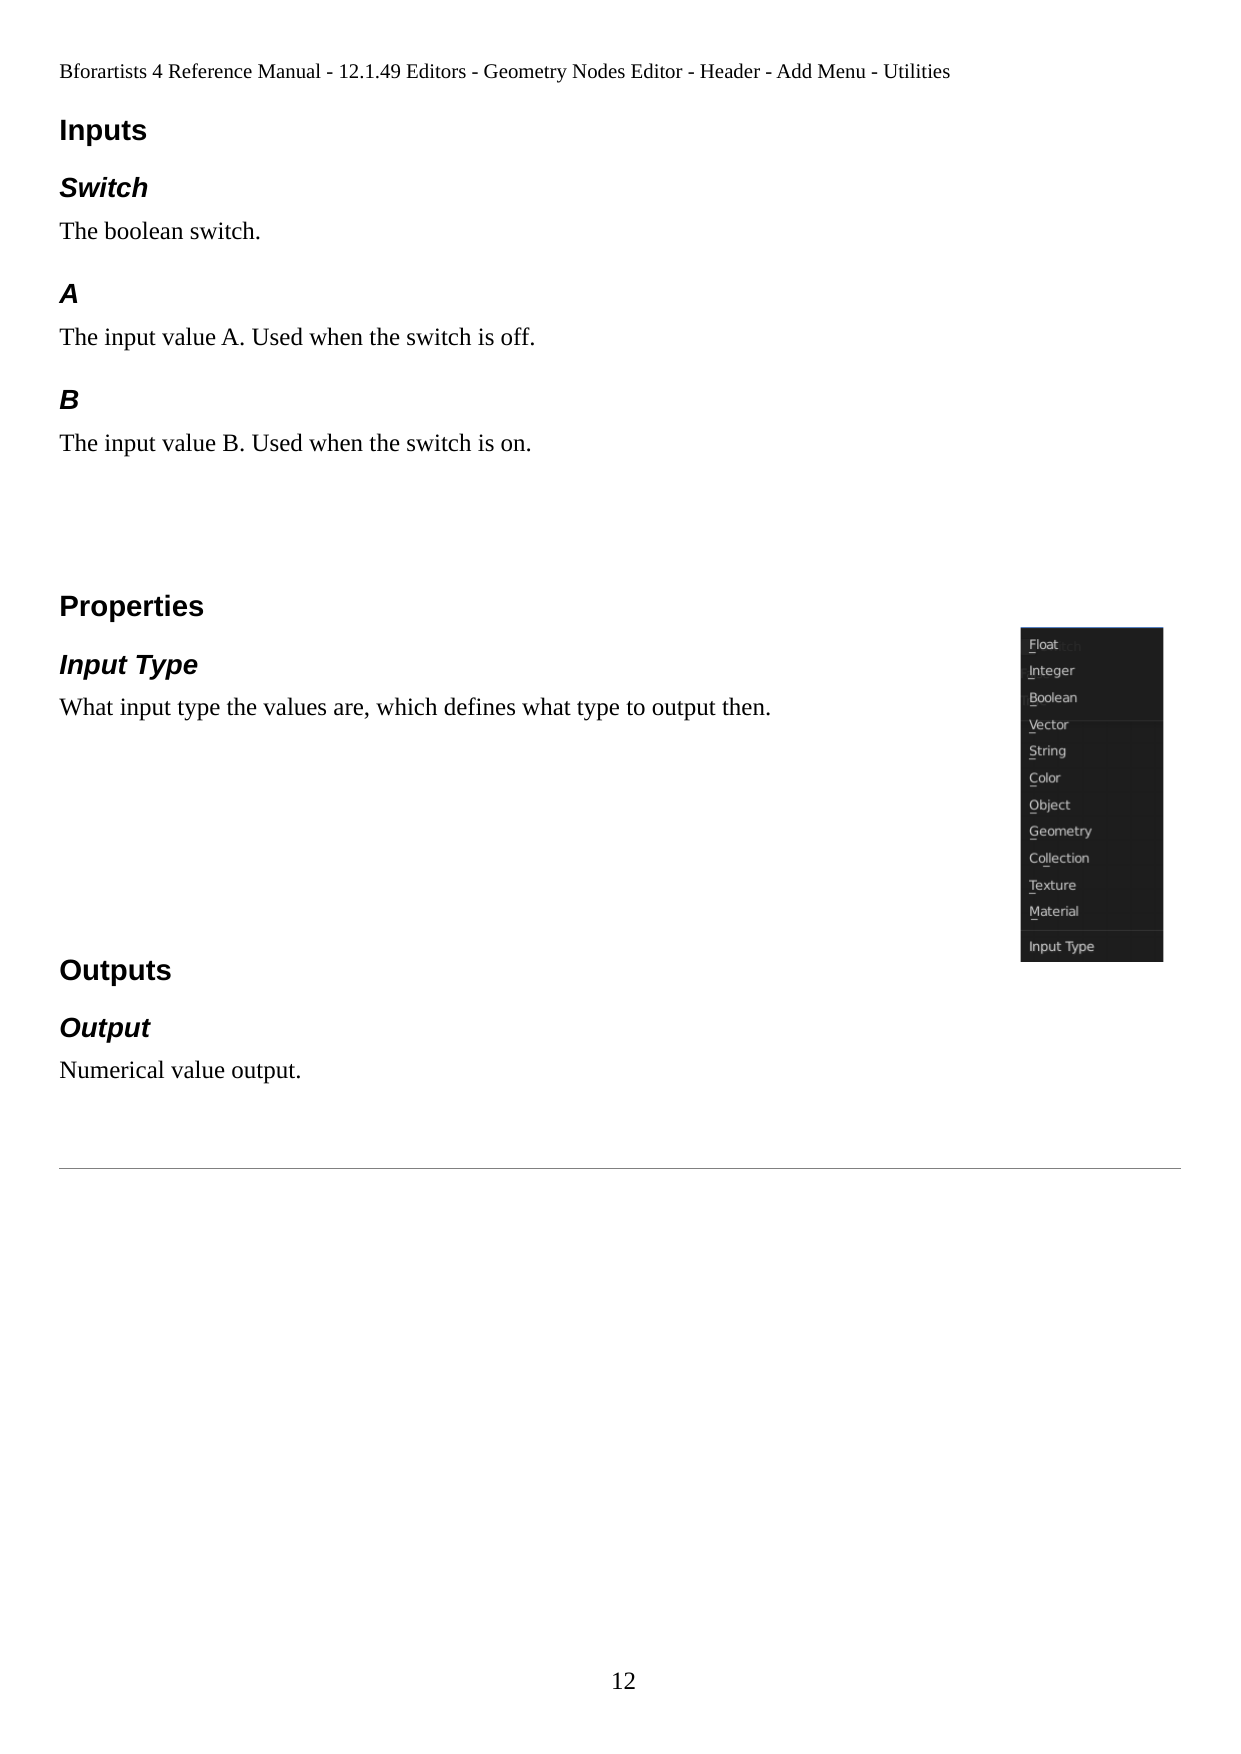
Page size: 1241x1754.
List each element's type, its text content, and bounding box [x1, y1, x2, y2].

subtitle Properties [59, 589, 1181, 623]
subtitle Input Type [59, 648, 1020, 680]
subtitle A [59, 277, 1181, 309]
picture [1020, 627, 1164, 962]
text The input value B. Used when the switch is on. [59, 428, 1181, 456]
text Numerical value output. [59, 1056, 1181, 1084]
subtitle Outputs [59, 952, 1181, 986]
text The boolean switch. [59, 216, 1181, 244]
subtitle Output [59, 1011, 1181, 1043]
subtitle Switch [59, 171, 1181, 203]
text What input type the values are, which defines what type to output then. [59, 692, 1020, 721]
subtitle [1164, 648, 1181, 680]
text The input value A. Used when the switch is off. [59, 322, 1181, 350]
subtitle Inputs [59, 113, 1181, 146]
subtitle B [59, 383, 1181, 415]
